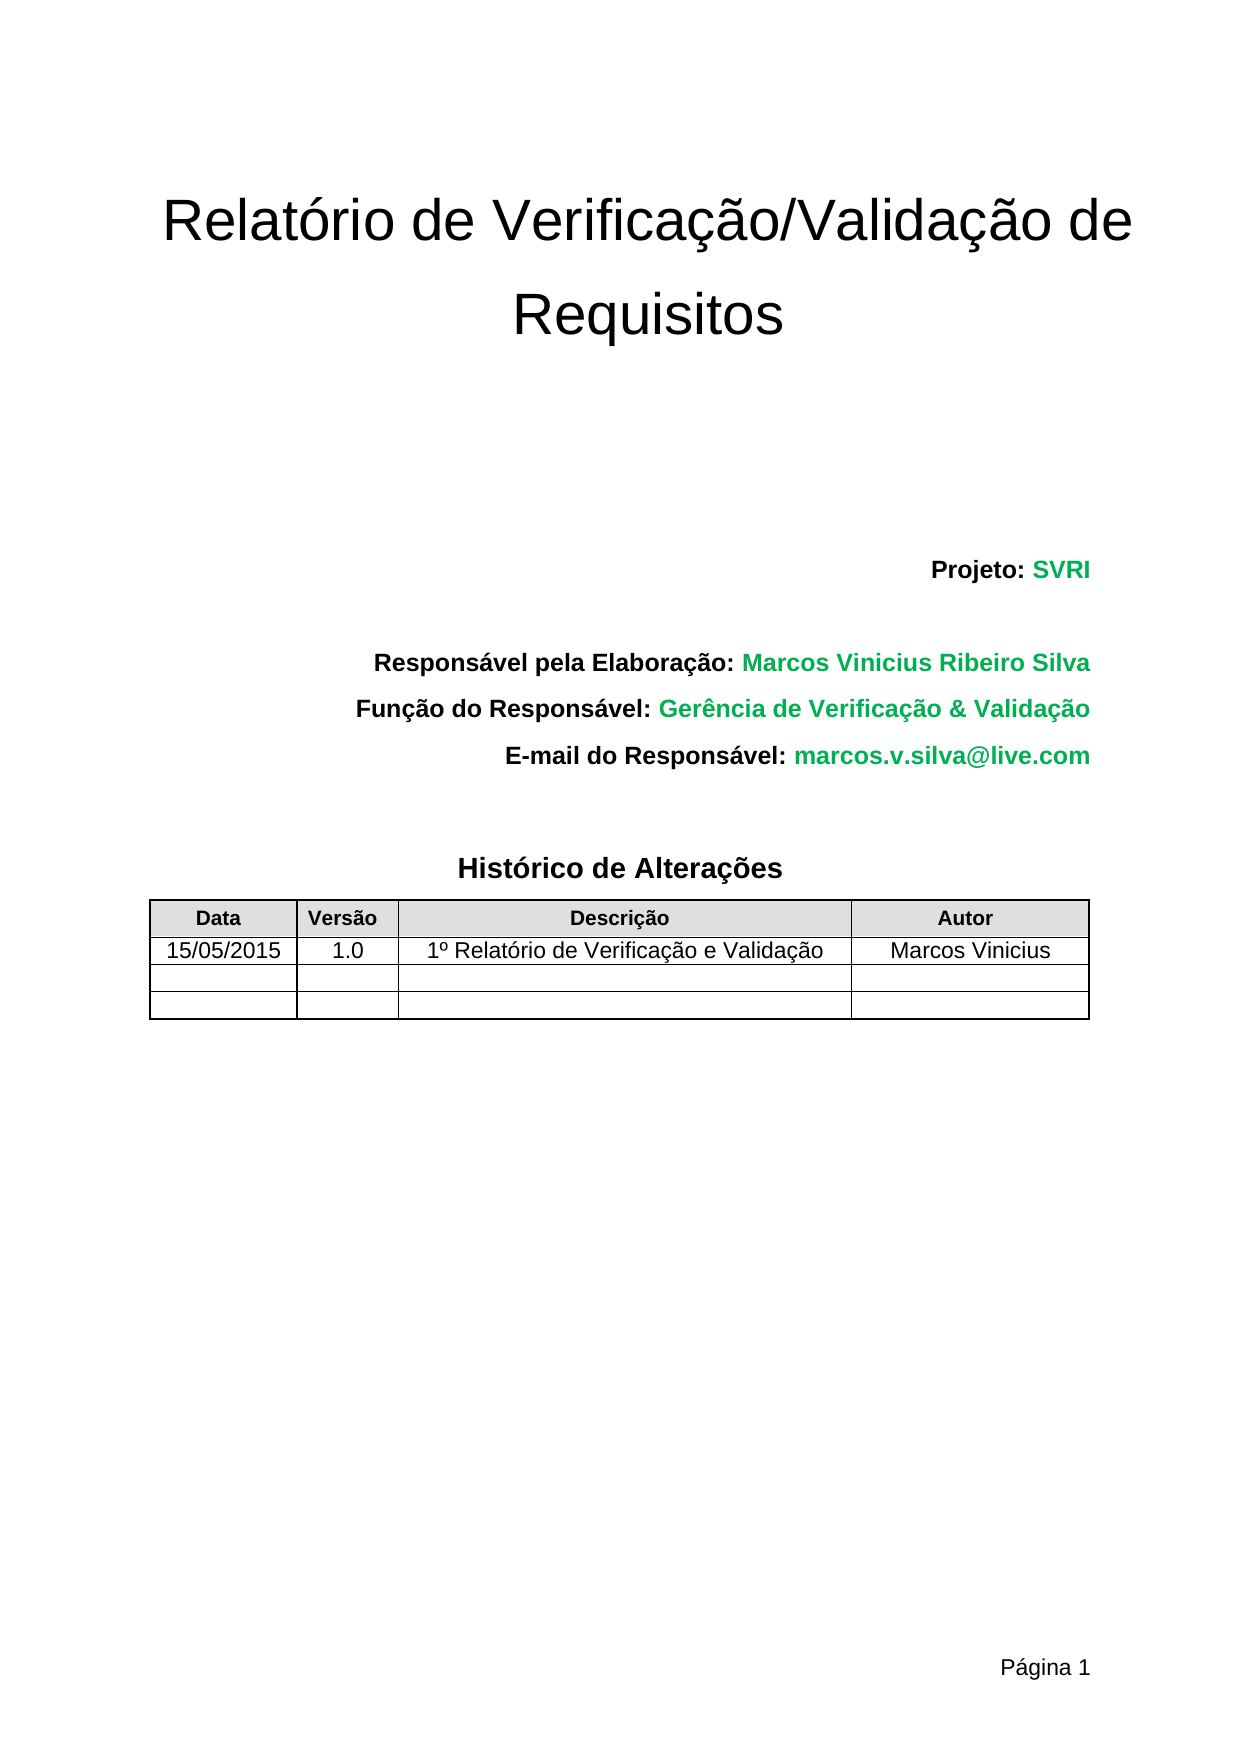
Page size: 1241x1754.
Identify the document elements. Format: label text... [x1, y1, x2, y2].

table_header Descrição [399, 901, 851, 936]
table_cell 1º Relatório de Verificação e Validação [399, 938, 851, 963]
table_cell [151, 992, 296, 1018]
text E-mail do Responsável: marcos.v.silva@live.com [150, 742, 1091, 769]
table_cell [151, 965, 296, 991]
text Histórico de Alterações [150, 852, 1091, 885]
table_cell [298, 992, 398, 1018]
table_cell [399, 965, 851, 991]
table_cell 15/05/2015 [151, 938, 296, 963]
text Projeto: SVRI [150, 556, 1091, 584]
table_cell [852, 992, 1088, 1018]
table_header Autor [852, 901, 1088, 936]
table_header Versão [298, 901, 398, 936]
table_cell [852, 965, 1088, 991]
table_cell [399, 992, 851, 1018]
text Função do Responsável: Gerência de Verificação & Validação [150, 695, 1091, 723]
text Relatório de Verificação/Validação de Requisitos [150, 187, 1147, 347]
table_cell [298, 965, 398, 991]
table_header Data [151, 901, 296, 936]
table_cell 1.0 [298, 938, 398, 963]
text Responsável pela Elaboração: Marcos Vinicius Ribeiro Silva [150, 649, 1091, 677]
table_cell Marcos Vinicius [852, 938, 1088, 963]
